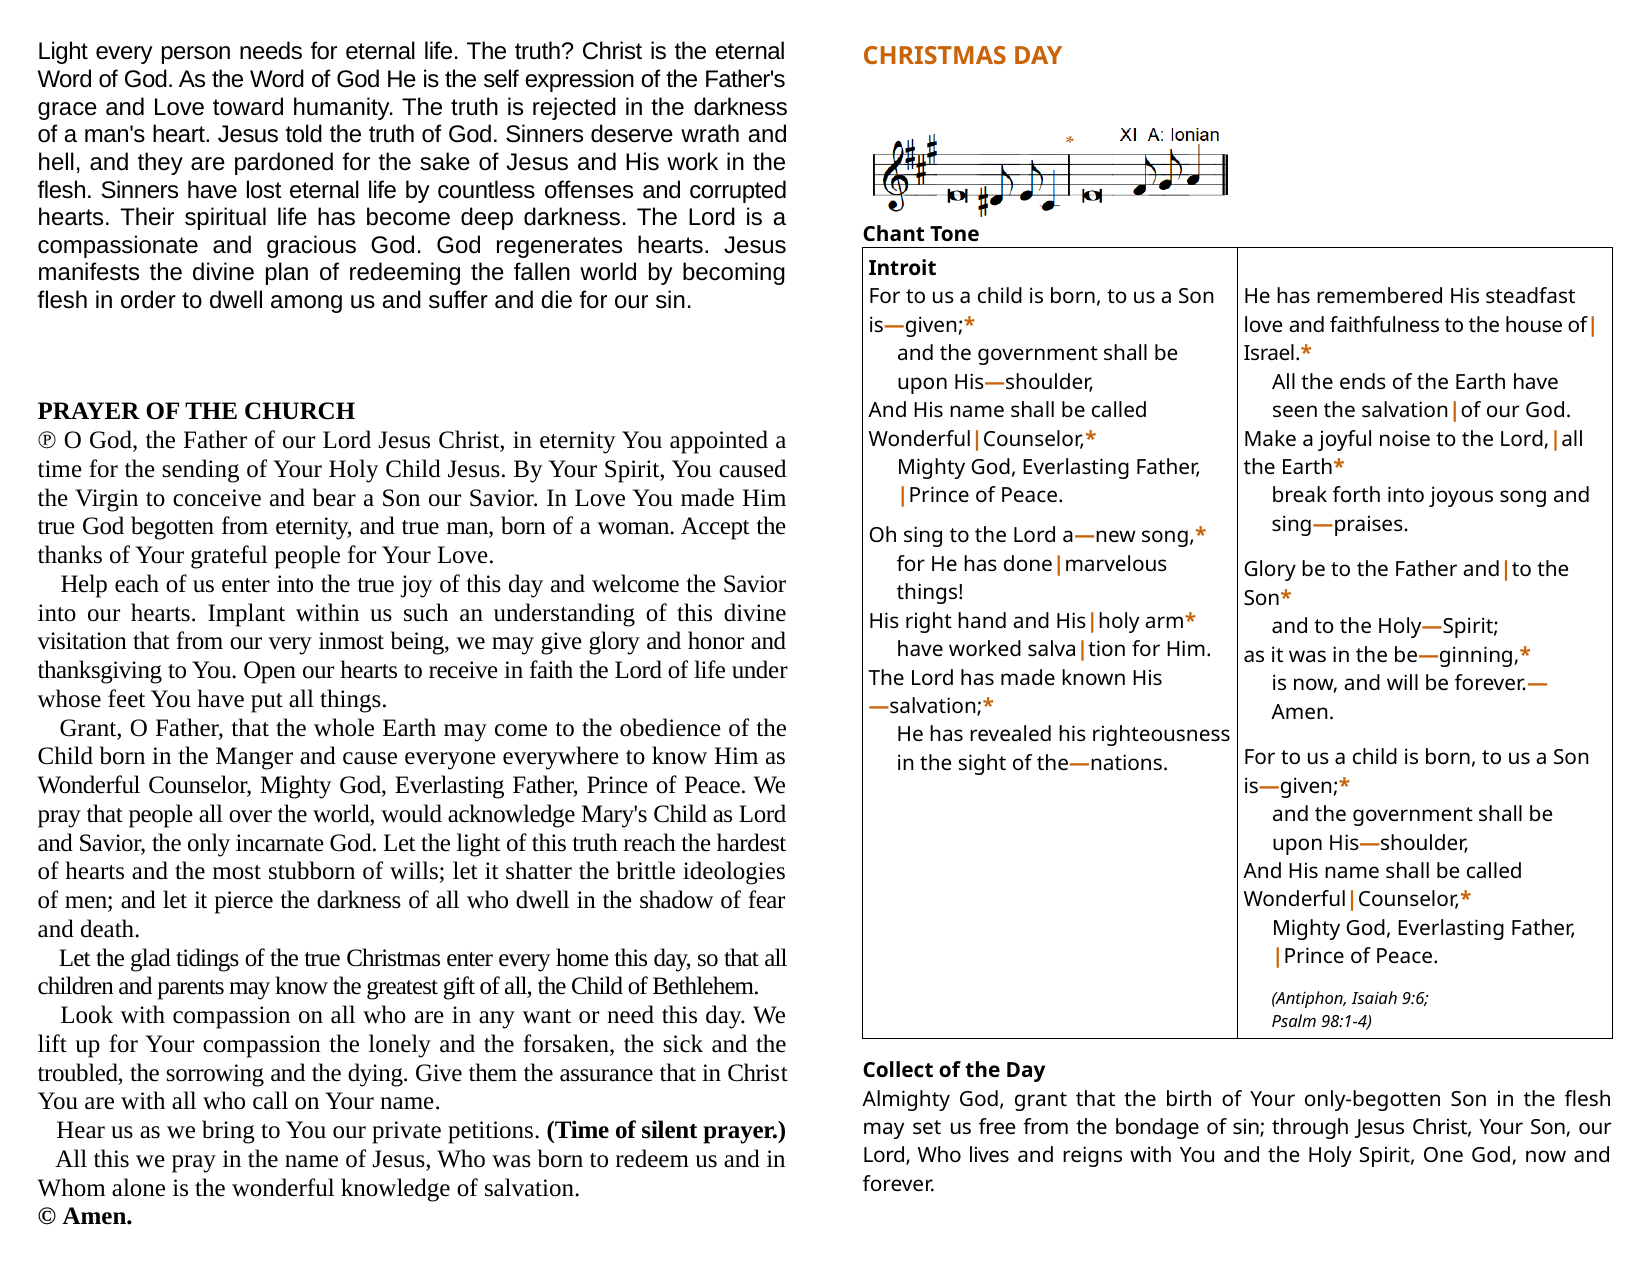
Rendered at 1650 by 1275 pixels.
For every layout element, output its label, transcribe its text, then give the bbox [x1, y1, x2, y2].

text © Amen. [37, 1201, 787, 1230]
text CHRISTMAS DAY [862, 37, 1612, 72]
text Collect of the Day [862, 1055, 1612, 1084]
text Chant Tone [862, 94, 1612, 247]
text PRAYER OF THE CHURCH [37, 396, 787, 425]
picture [868, 120, 1232, 219]
text Almighty God, grant that the birth of Your only-begotten Son in the flesh may set us free from the bondage of sin; through Jesus Christ, Your Son, our Lord, Who lives and reigns with You and the Holy Spirit, One God, now and forever. [862, 1084, 1612, 1197]
text All this we pray in the name of Jesus, Who was born to redeem us and in Whom alone is the wonderful knowledge of salvation. [37, 1144, 787, 1201]
text Look with compassion on all who are in any want or need this day. We lift up for Your compassion the lonely and the forsaken, the sick and the troubled, the sorrowing and the dying. Give them the assurance that in Christ You are with all who call on Your name. [37, 1000, 787, 1115]
text Grant, O Father, that the whole Earth may come to the obedience of the Child born in the Manger and cause everyone everywhere to know Him as Wonderful Counselor, Mighty God, Everlasting Father, Prince of Peace. We pray that people all over the world, would acknowledge Mary's Child as Lord and Savior, the only incarnate God. Let the light of this truth reach the hardest of hearts and the most stubborn of wills; let it shatter the brittle ideologies of men; and let it pierce the darkness of all who dwell in the shadow of fear and death. [37, 713, 787, 943]
text Hear us as we bring to You our private petitions. (Time of silent prayer.) [37, 1115, 787, 1144]
text Help each of us enter into the true joy of this day and welcome the Savior into our hearts. Implant within us such an understanding of this divine visitation that from our very inmost being, we may give glory and honor and thanksgiving to You. Open our hearts to receive in faith the Lord of life under whose feet You have put all things. [37, 569, 787, 713]
text Light every person needs for eternal life. The truth? Christ is the eternal Word of God. As the Word of God He is the self expression of the Father's grace and Love toward humanity. The truth is rejected in the darkness of a man's heart. Jesus told the truth of God. Sinners deserve wrath and hell, and they are pardoned for the sake of Jesus and His work in the flesh. Sinners have lost eternal life by countless offenses and corrupted hearts. Their spiritual life has become deep darkness. The Lord is a compassionate and gracious God. God regenerates hearts. Jesus manifests the divine plan of redeeming the fallen world by becoming flesh in order to dwell among us and suffer and die for our sin. [37, 37, 787, 313]
table_header He has remembered His steadfast love and faithfulness to the house of|Israel.* All the ends of the Earth have seen the salvation|of our God. Make a joyful noise to the Lord,|all the Earth* break forth into joyous song and sing—praises. Glory be to the Father and|to the Son* and to the Holy—Spirit; as it was in the be—ginning,* is now, and will be forever.—Amen. For to us a child is born, to us a Son is—given;* and the government shall be upon His—shoulder, And His name shall be called Wonderful|Counselor,* Mighty God, Everlasting Father, |Prince of Peace. (Antiphon, Isaiah 9:6; Psalm 98:1-4) [1238, 248, 1612, 1038]
text ℗ O God, the Father of our Lord Jesus Christ, in eternity You appointed a time for the sending of Your Holy Child Jesus. By Your Spirit, You caused the Virgin to conceive and bear a Son our Savior. In Love You made Him true God begotten from eternity, and true man, born of a woman. Accept the thanks of Your grateful people for Your Love. [37, 425, 787, 569]
table_header Introit For to us a child is born, to us a Son is—given;* and the government shall be upon His—shoulder, And His name shall be called Wonderful|Counselor,* Mighty God, Everlasting Father, |Prince of Peace. Oh sing to the Lord a—new song,* for He has done|marvelous things! His right hand and His|holy arm* have worked salva|tion for Him. The Lord has made known His —salvation;* He has revealed his righteousness in the sight of the—nations. [863, 248, 1237, 1038]
text Let the glad tidings of the true Christmas enter every home this day, so that all children and parents may know the greatest gift of all, the Child of Bethlehem. [37, 943, 787, 1000]
